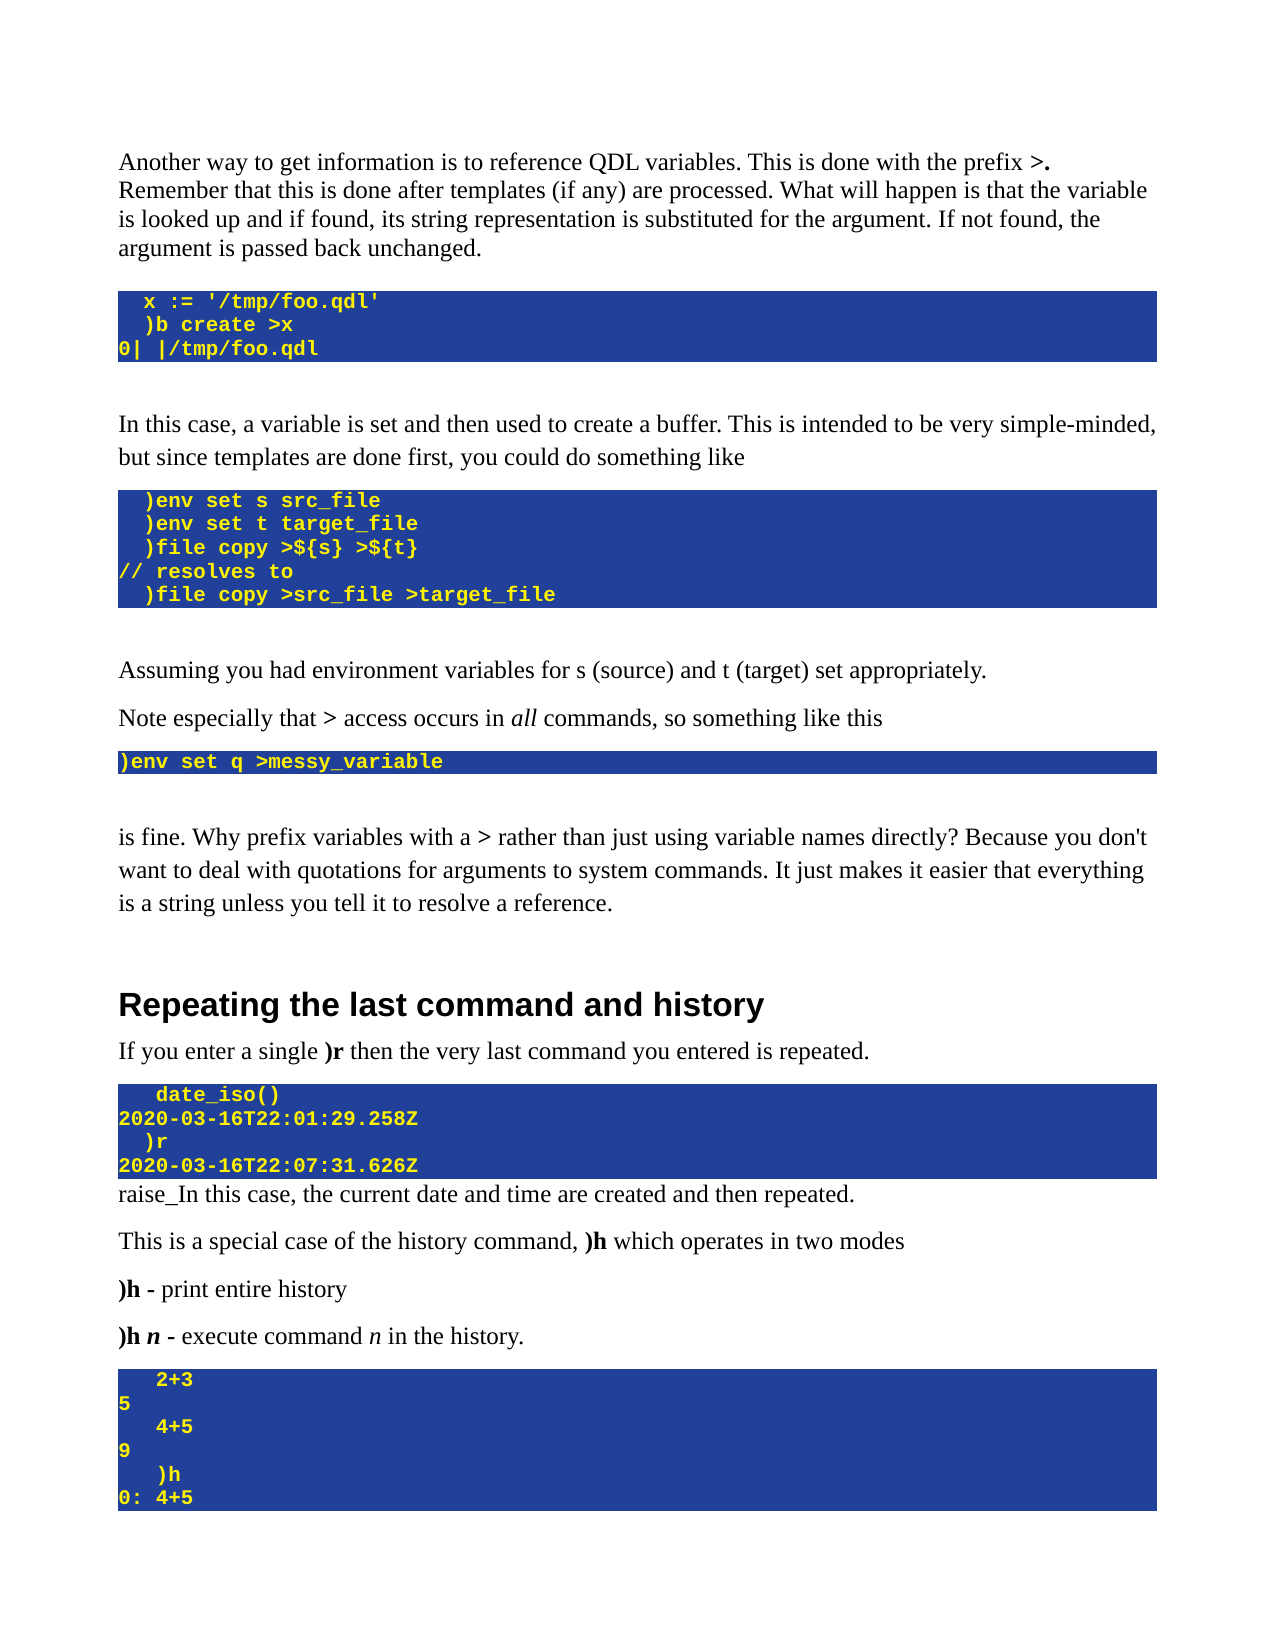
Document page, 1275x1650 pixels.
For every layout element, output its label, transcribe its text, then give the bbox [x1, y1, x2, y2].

text 2020-03-16T22:07:31.626Z [418, 1155, 1157, 1179]
text If you enter a single )r then the very last command you entered is repeated. [118, 1036, 1157, 1065]
text )r [168, 1131, 1157, 1155]
text )env set t target_file [118, 513, 1157, 537]
text )b create >x [293, 314, 1157, 338]
text is fine. Why prefix variables with a > rather than just using variable names directly? Because you don't want to deal with quotations for arguments to system commands. It just makes it easier that everything is a string unless you tell it to resolve a reference. [118, 822, 1157, 917]
text In this case, a variable is set and then used to create a buffer. This is intended to be very simple-minded, but since templates are done first, you could do something like [118, 409, 1157, 471]
text date_iso() [281, 1084, 1157, 1108]
text Assuming you had environment variables for s (source) and t (target) set appropriately. [118, 656, 1157, 684]
text )file copy >src_file >target_file [556, 584, 1157, 608]
text 2020-03-16T22:01:29.258Z [418, 1108, 1157, 1131]
text )env set q >messy_variable [443, 751, 1157, 774]
text 4+5 [193, 1416, 1157, 1440]
text 9 [131, 1440, 1157, 1464]
text 2+3 [193, 1369, 1157, 1393]
text Note especially that > access occurs in all commands, so something like this [118, 703, 1157, 732]
text Another way to get information is to reference QDL variables. This is done with the prefix >. Remember that this is done after templates (if any) are processed. What will happen is that the variable is looked up and if found, its string representation is substituted for the argument. If not found, the argument is passed back unchanged. [118, 147, 1157, 262]
subtitle Repeating the last command and history [118, 985, 1157, 1024]
text )h n - execute command n in the history. [118, 1321, 1157, 1350]
text )h [181, 1464, 1157, 1487]
text 0| |/tmp/foo.qdl [318, 338, 1157, 362]
text raise_In this case, the current date and time are created and then repeated. [118, 1179, 1157, 1207]
text )h - print entire history [118, 1274, 1157, 1303]
text // resolves to [306, 561, 1157, 584]
text x := '/tmp/foo.qdl' [381, 291, 1157, 314]
text 0: 4+5 [193, 1487, 1157, 1511]
text )env set s src_file [381, 490, 1157, 513]
text 5 [131, 1393, 1157, 1416]
text )file copy >${s} >${t} [431, 537, 1157, 561]
text This is a special case of the history command, )h which operates in two modes [118, 1226, 1157, 1255]
